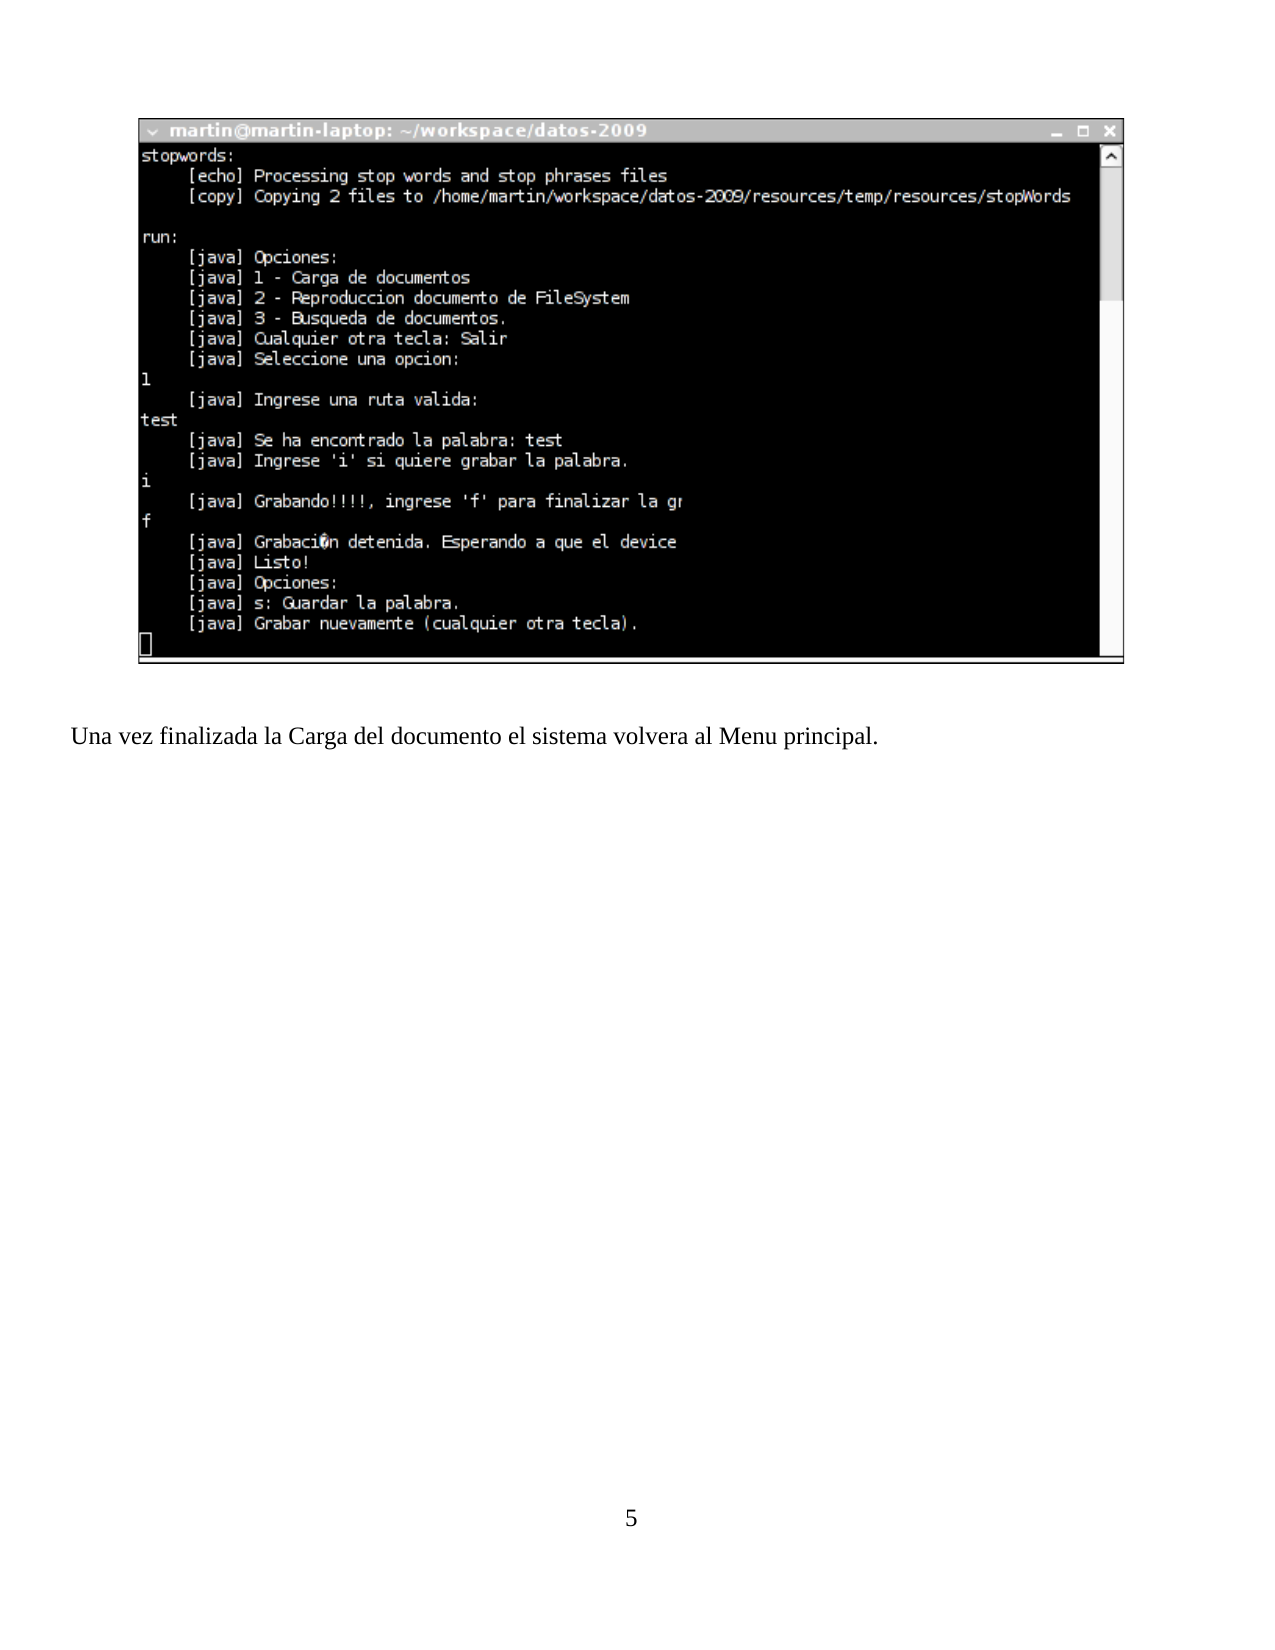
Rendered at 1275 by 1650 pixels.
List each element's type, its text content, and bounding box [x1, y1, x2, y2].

text Una vez finalizada la Carga del documento el sistema volvera al Menu principal. [70, 721, 1192, 750]
picture [138, 118, 1125, 664]
